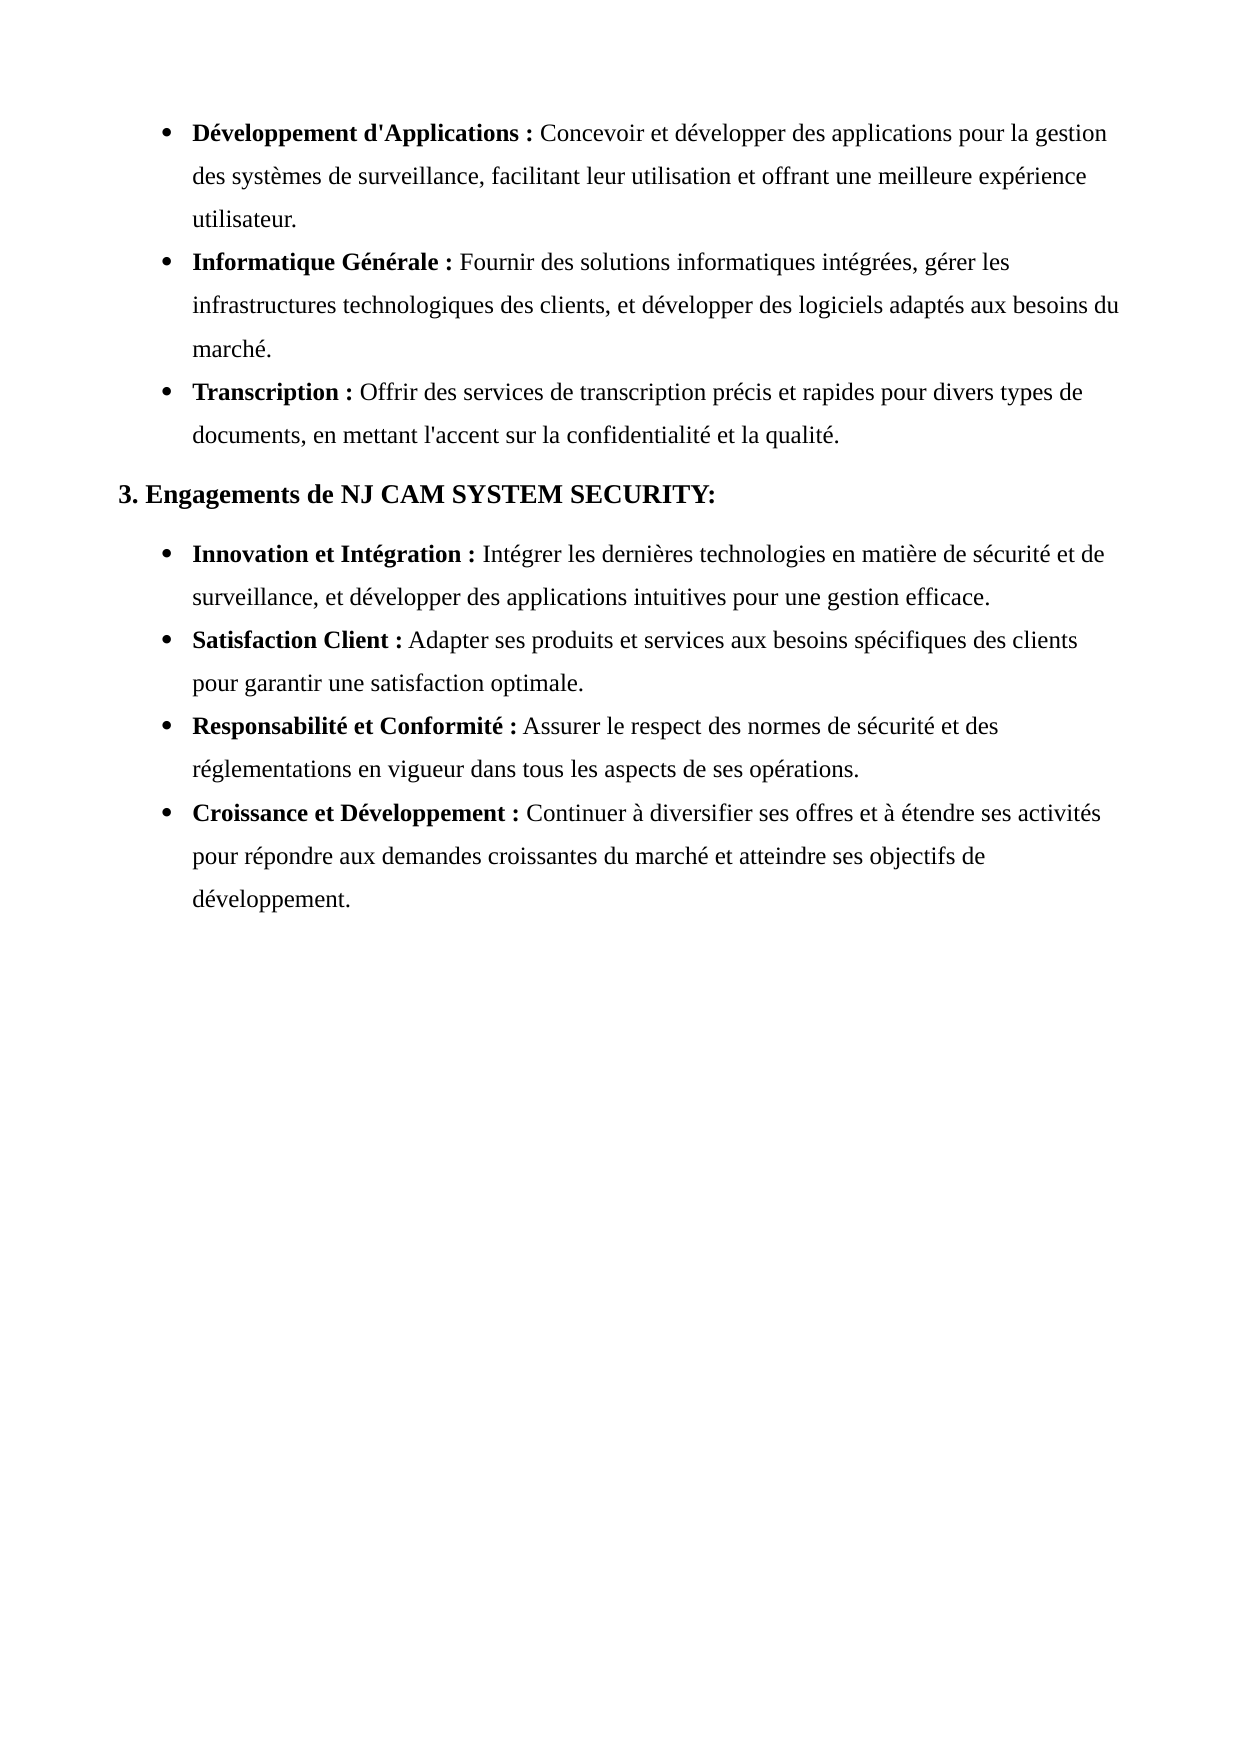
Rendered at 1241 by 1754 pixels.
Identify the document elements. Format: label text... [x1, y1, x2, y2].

text 3. Engagements de NJ CAM SYSTEM SECURITY: [118, 478, 1122, 509]
list Développement d'Applications : Concevoir et développer des applications pour la gestion des systèmes de surveillance, facilitant leur utilisation et offrant une meilleure expérience utilisateur. [162, 118, 1122, 233]
list Croissance et Développement : Continuer à diversifier ses offres et à étendre ses activités pour répondre aux demandes croissantes du marché et atteindre ses objectifs de développement. [162, 798, 1122, 913]
list Responsabilité et Conformité : Assurer le respect des normes de sécurité et des réglementations en vigueur dans tous les aspects de ses opérations. [162, 711, 1122, 783]
list Innovation et Intégration : Intégrer les dernières technologies en matière de sécurité et de surveillance, et développer des applications intuitives pour une gestion efficace. [162, 539, 1122, 611]
list Informatique Générale : Fournir des solutions informatiques intégrées, gérer les infrastructures technologiques des clients, et développer des logiciels adaptés aux besoins du marché. [162, 247, 1122, 362]
list Transcription : Offrir des services de transcription précis et rapides pour divers types de documents, en mettant l'accent sur la confidentialité et la qualité. [162, 377, 1122, 449]
list Satisfaction Client : Adapter ses produits et services aux besoins spécifiques des clients pour garantir une satisfaction optimale. [162, 625, 1122, 697]
